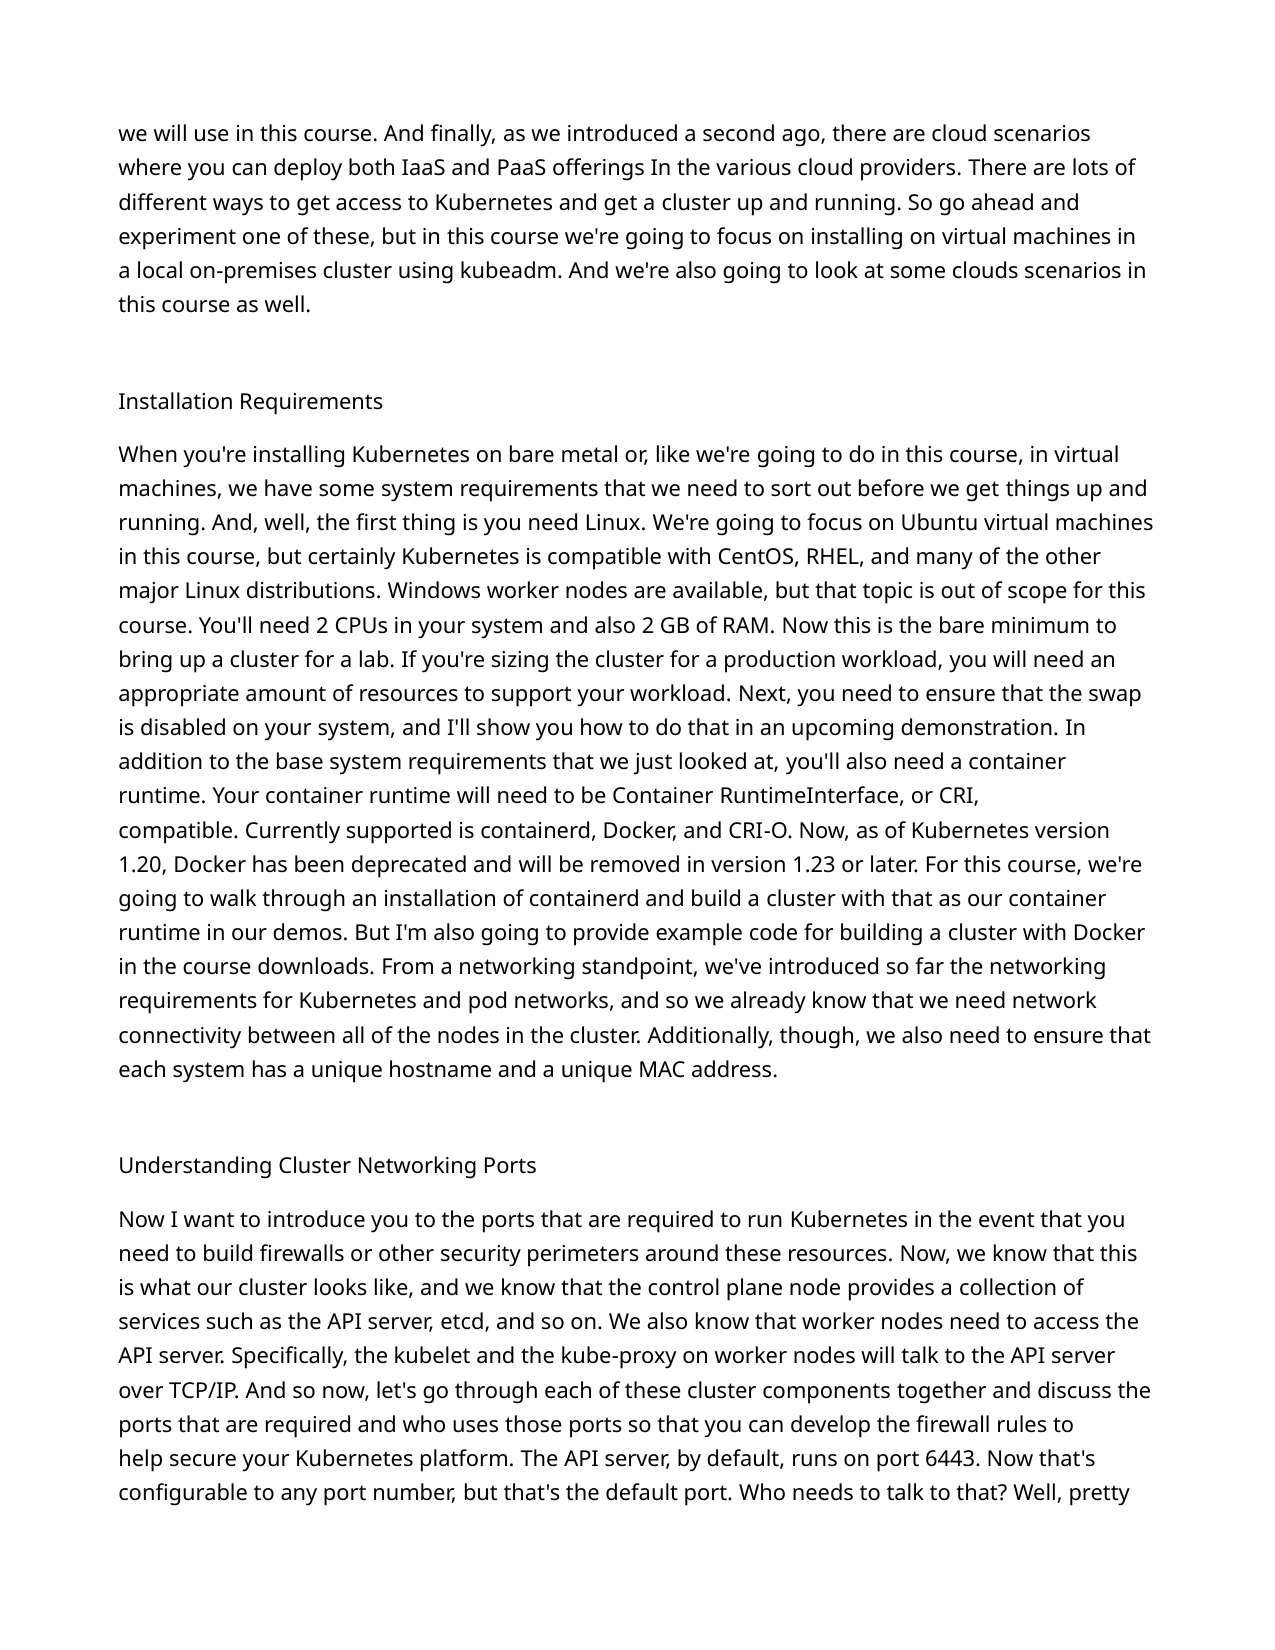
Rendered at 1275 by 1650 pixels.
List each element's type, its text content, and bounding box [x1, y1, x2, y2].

text we will use in this course. And finally, as we introduced a second ago, there are cloud scenarios where you can deploy both IaaS and PaaS offerings In the various cloud providers. There are lots of different ways to get access to Kubernetes and get a cluster up and running. So go ahead and experiment one of these, but in this course we're going to focus on installing on virtual machines in a local on‑premises cluster using kubeadm. And we're also going to look at some clouds scenarios in this course as well. [118, 118, 1157, 319]
subtitle Installation Requirements [118, 386, 1157, 415]
text When you're installing Kubernetes on bare metal or, like we're going to do in this course, in virtual machines, we have some system requirements that we need to sort out before we get things up and running. And, well, the first thing is you need Linux. We're going to focus on Ubuntu virtual machines in this course, but certainly Kubernetes is compatible with CentOS, RHEL, and many of the other major Linux distributions. Windows worker nodes are available, but that topic is out of scope for this course. You'll need 2 CPUs in your system and also 2 GB of RAM. Now this is the bare minimum to bring up a cluster for a lab. If you're sizing the cluster for a production workload, you will need an appropriate amount of resources to support your workload. Next, you need to ensure that the swap is disabled on your system, and I'll show you how to do that in an upcoming demonstration. In addition to the base system requirements that we just looked at, you'll also need a container runtime. Your container runtime will need to be Container RuntimeInterface, or CRI, compatible. Currently supported is containerd, Docker, and CRI‑O. Now, as of Kubernetes version 1.20, Docker has been deprecated and will be removed in version 1.23 or later. For this course, we're going to walk through an installation of containerd and build a cluster with that as our container runtime in our demos. But I'm also going to provide example code for building a cluster with Docker in the course downloads. From a networking standpoint, we've introduced so far the networking requirements for Kubernetes and pod networks, and so we already know that we need network connectivity between all of the nodes in the cluster. Additionally, though, we also need to ensure that each system has a unique hostname and a unique MAC address. [118, 439, 1157, 1084]
text Now I want to introduce you to the ports that are required to run Kubernetes in the event that you need to build firewalls or other security perimeters around these resources. Now, we know that this is what our cluster looks like, and we know that the control plane node provides a collection of services such as the API server, etcd, and so on. We also know that worker nodes need to access the API server. Specifically, the kubelet and the kube‑proxy on worker nodes will talk to the API server over TCP/IP. And so now, let's go through each of these cluster components together and discuss the ports that are required and who uses those ports so that you can develop the firewall rules to help secure your Kubernetes platform. The API server, by default, runs on port 6443. Now that's configurable to any port number, but that's the default port. Who needs to talk to that? Well, pretty [118, 1204, 1157, 1507]
subtitle Understanding Cluster Networking Ports [118, 1151, 1157, 1180]
